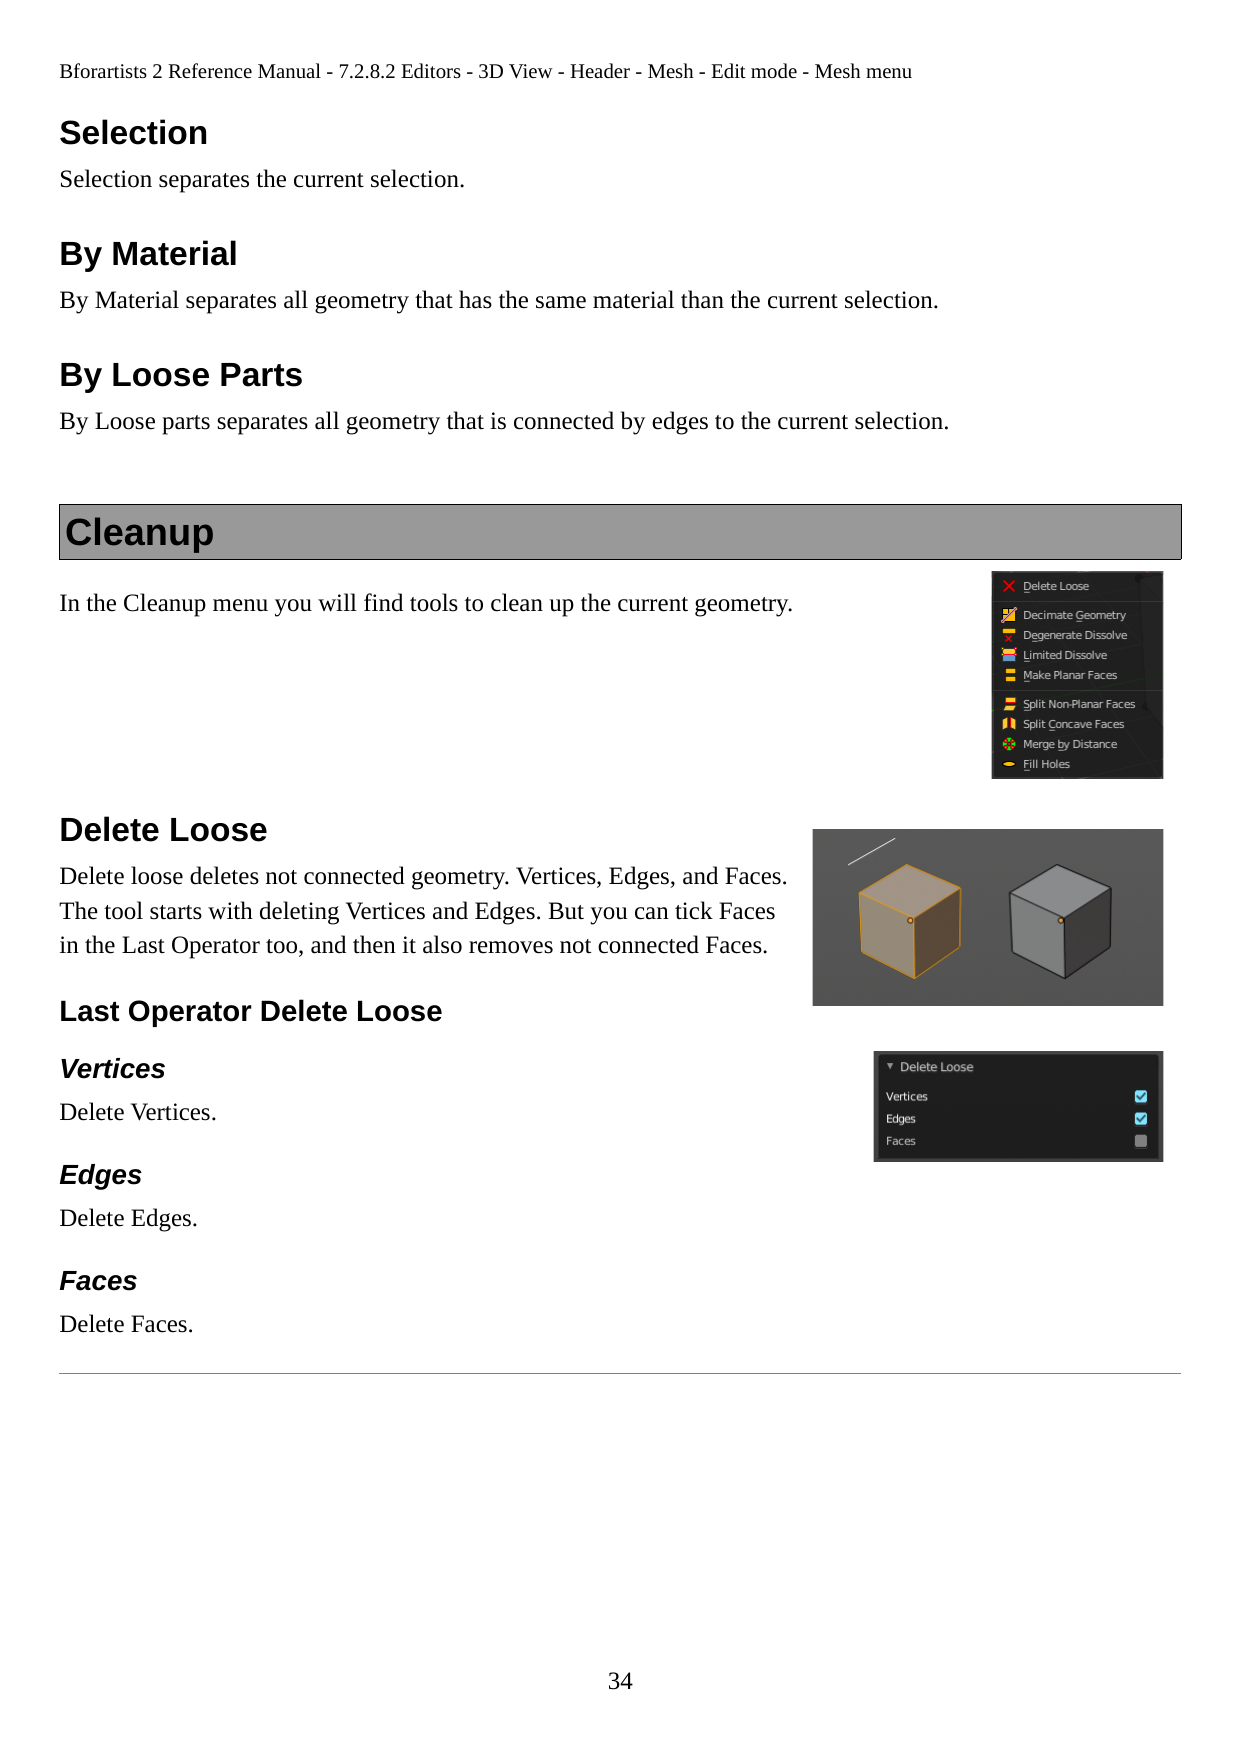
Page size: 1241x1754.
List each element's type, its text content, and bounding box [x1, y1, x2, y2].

picture [991, 571, 1164, 779]
subtitle By Material [59, 234, 1181, 272]
subtitle By Loose Parts [59, 355, 1181, 393]
text Delete loose deletes not connected geometry. Vertices, Edges, and Faces. The tool starts with deleting Vertices and Edges. But you can tick Faces in the Last Operator too, and then it also removes not connected Faces. [59, 861, 812, 959]
picture [812, 829, 1164, 1006]
text Delete Faces. [59, 1309, 1181, 1338]
table_header Cleanup [60, 505, 1181, 559]
subtitle Edges [59, 1158, 1181, 1190]
text Delete Edges. [59, 1203, 1181, 1232]
subtitle Vertices [59, 1053, 873, 1084]
text Delete Vertices. [59, 1097, 873, 1126]
text In the Cleanup menu you will find tools to clean up the current geometry. [59, 588, 991, 617]
subtitle Selection [59, 113, 1181, 151]
text Selection separates the current selection. [59, 164, 1181, 192]
text [1164, 1097, 1181, 1126]
subtitle [1164, 1053, 1181, 1084]
subtitle Delete Loose [59, 810, 1181, 849]
subtitle Faces [59, 1264, 1181, 1296]
text By Loose parts separates all geometry that is connected by edges to the current selection. [59, 406, 1181, 434]
picture [873, 1051, 1164, 1162]
text By Material separates all geometry that has the same material than the current selection. [59, 285, 1181, 313]
subtitle Last Operator Delete Loose [59, 994, 1181, 1028]
